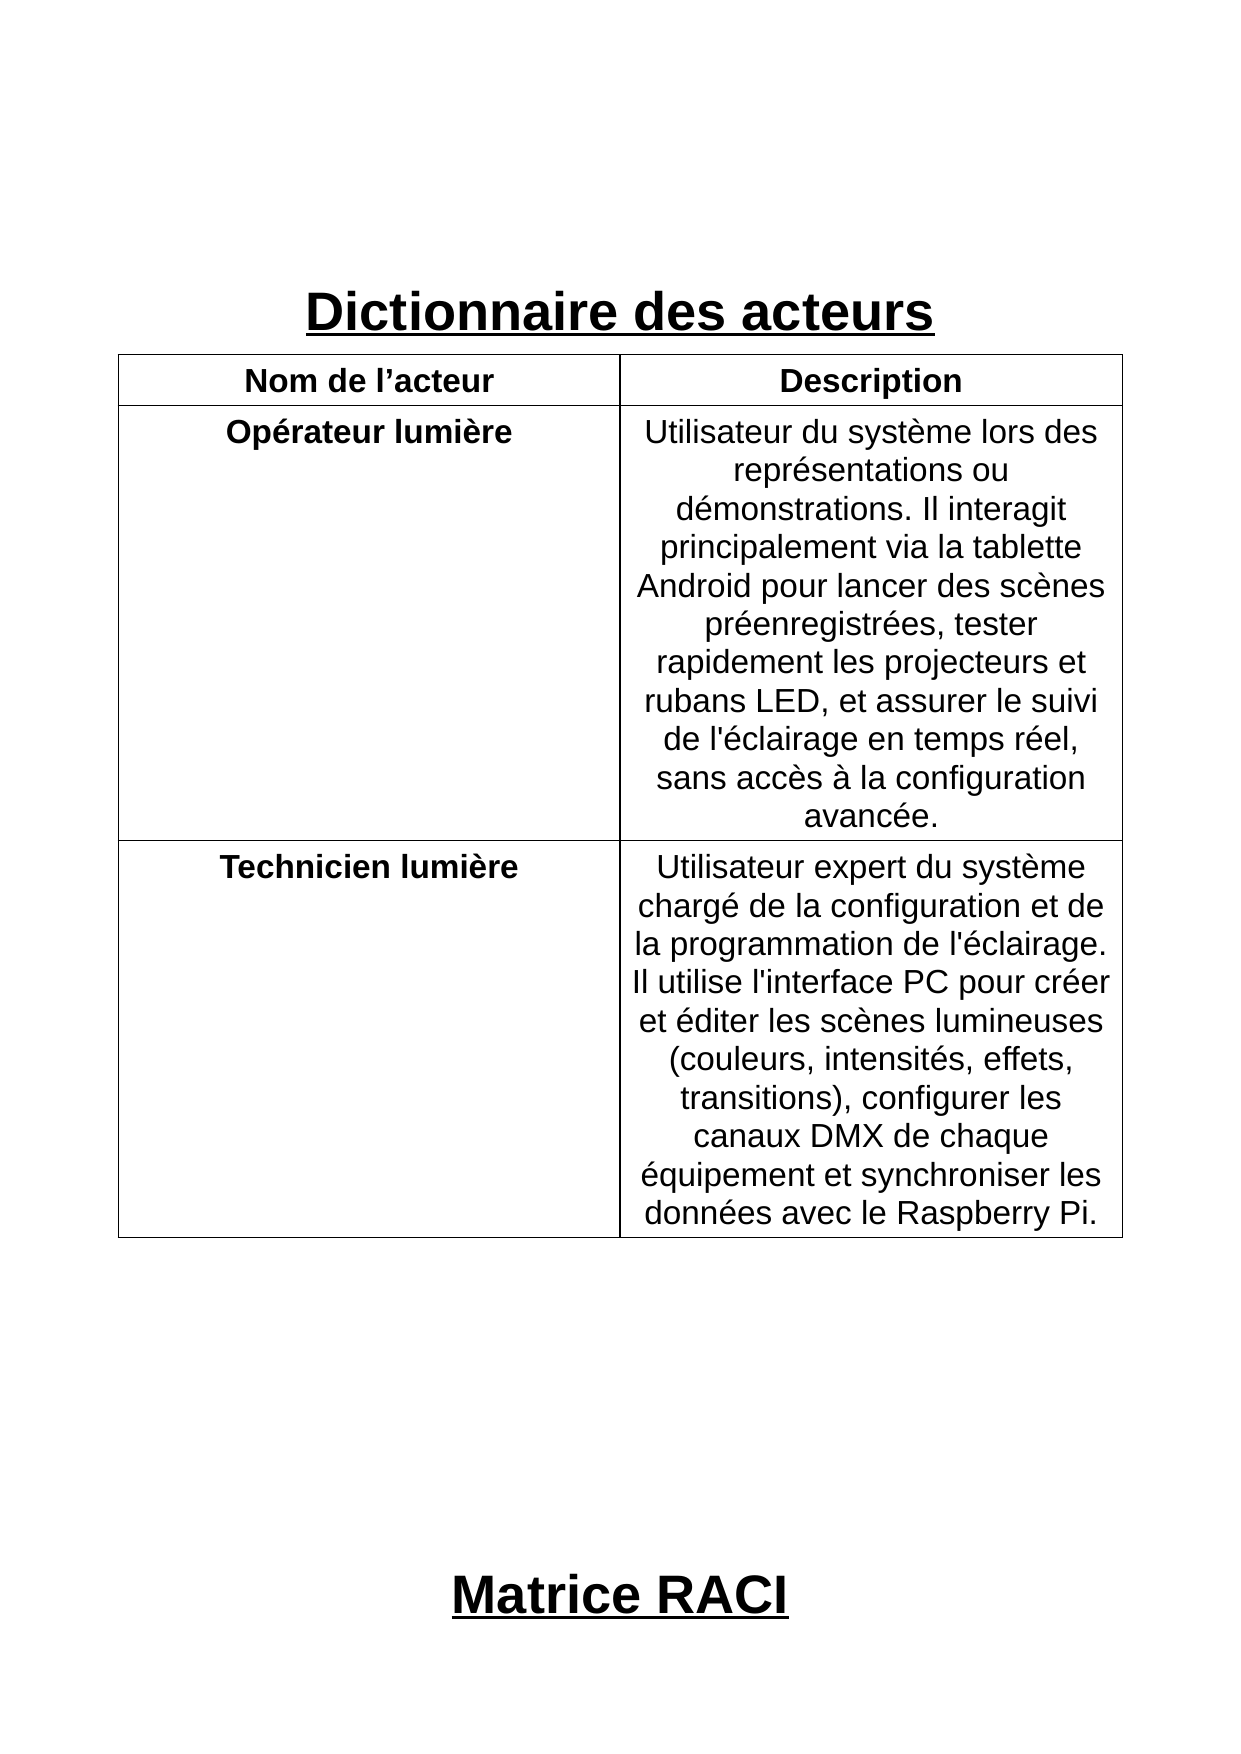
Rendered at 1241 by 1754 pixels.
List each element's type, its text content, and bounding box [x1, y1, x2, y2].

table_cell Opérateur lumière [119, 406, 619, 840]
subtitle Matrice RACI [118, 1563, 1122, 1625]
table_cell Utilisateur expert du système chargé de la configuration et de la programmation de l'éclairage. Il utilise l'interface PC pour créer et éditer les scènes lumineuses (couleurs, intensités, effets, transitions), configurer les canaux DMX de chaque équipement et synchroniser les données avec le Raspberry Pi. [621, 841, 1122, 1237]
table_header Nom de l’acteur [119, 355, 619, 405]
subtitle Dictionnaire des acteurs [118, 279, 1122, 342]
table_header Description [621, 355, 1122, 405]
table_cell Technicien lumière [119, 841, 619, 1237]
table_cell Utilisateur du système lors des représentations ou démonstrations. Il interagit principalement via la tablette Android pour lancer des scènes préenregistrées, tester rapidement les projecteurs et rubans LED, et assurer le suivi de l'éclairage en temps réel, sans accès à la configuration avancée. [621, 406, 1122, 840]
